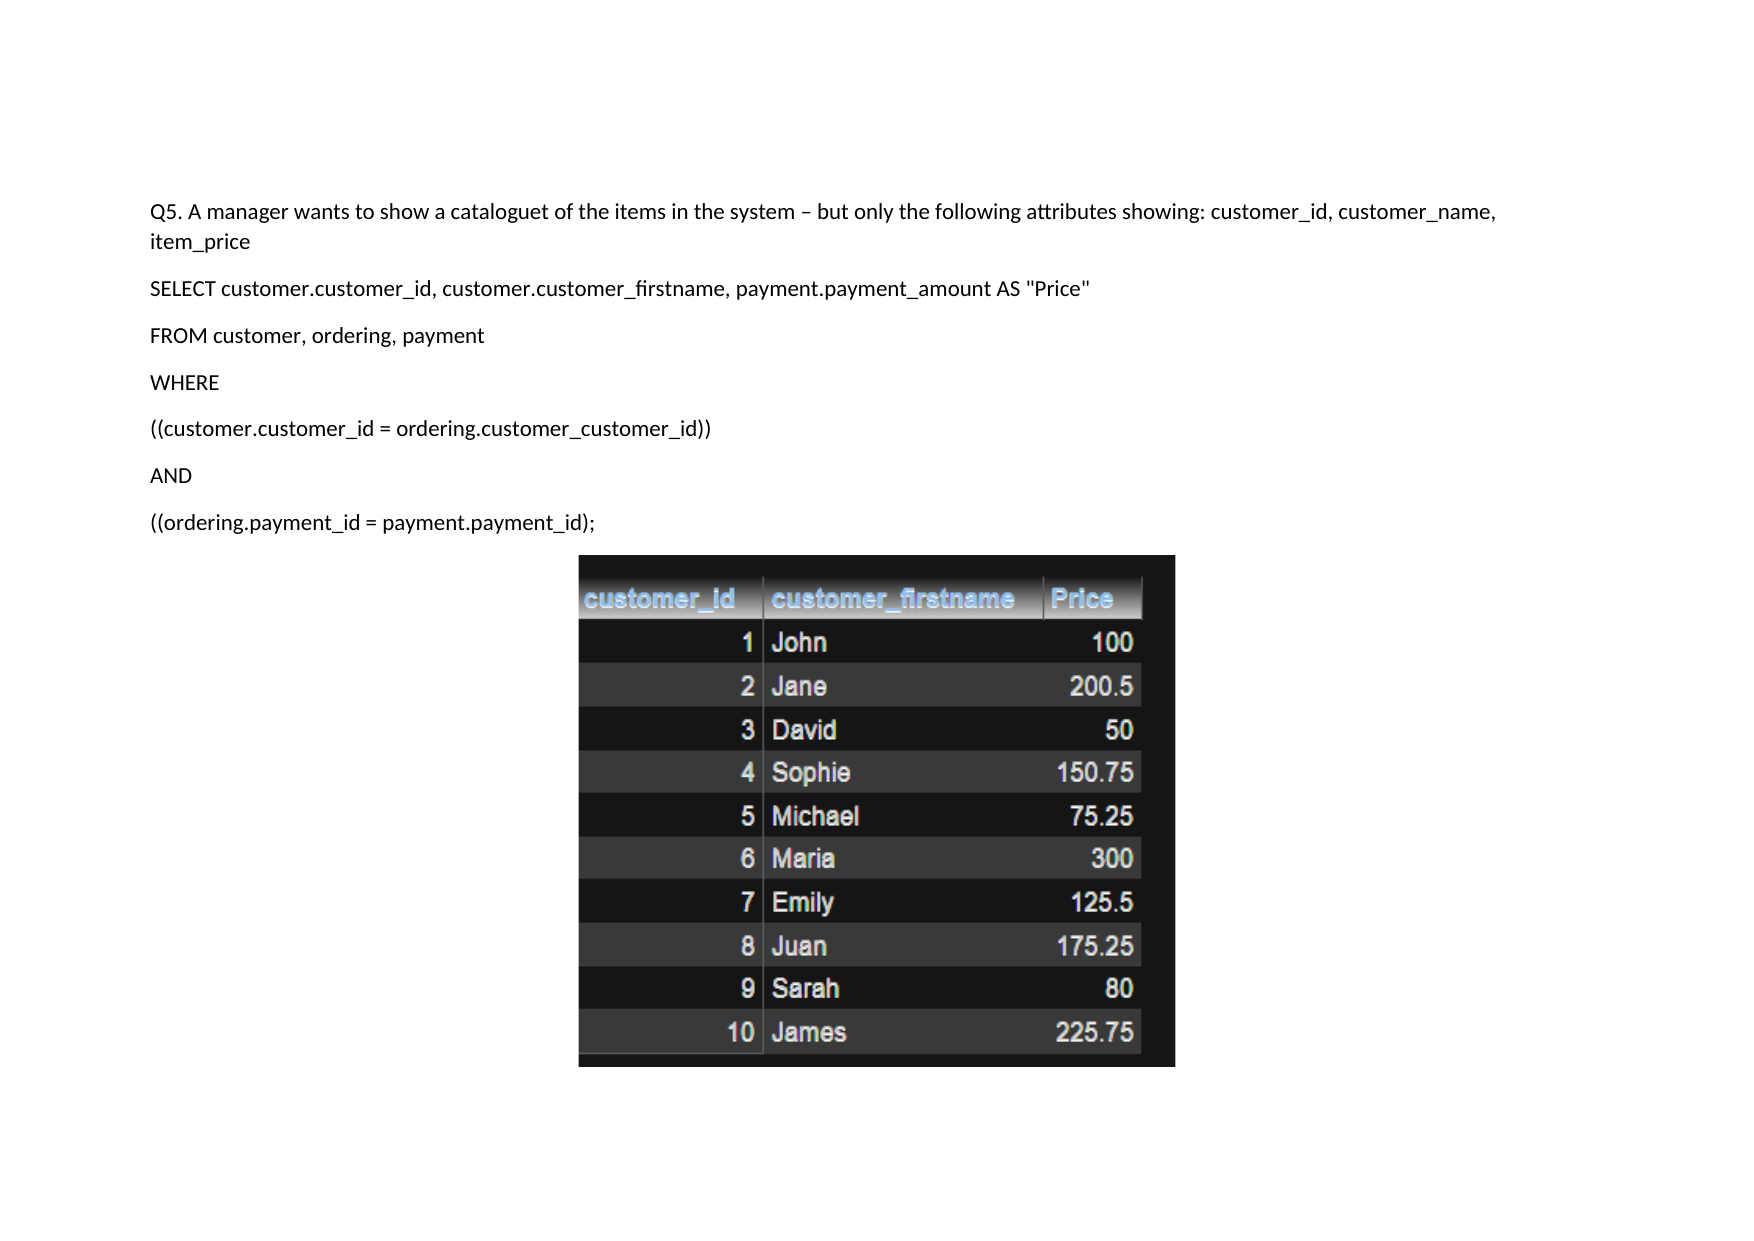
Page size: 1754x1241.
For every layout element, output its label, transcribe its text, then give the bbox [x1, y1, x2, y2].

text SELECT customer.customer_id, customer.customer_firstname, payment.payment_amount AS "Price" [150, 274, 1604, 302]
text AND [150, 461, 1604, 489]
text Q5. A manager wants to show a cataloguet of the items in the system – but only the following attributes showing: customer_id, customer_name, item_price [150, 197, 1604, 255]
text ((ordering.payment_id = payment.payment_id); [150, 508, 1604, 536]
text WHERE [150, 368, 1604, 396]
picture [578, 555, 1176, 1067]
text ((customer.customer_id = ordering.customer_customer_id)) [150, 414, 1604, 443]
text FROM customer, ordering, payment [150, 321, 1604, 349]
